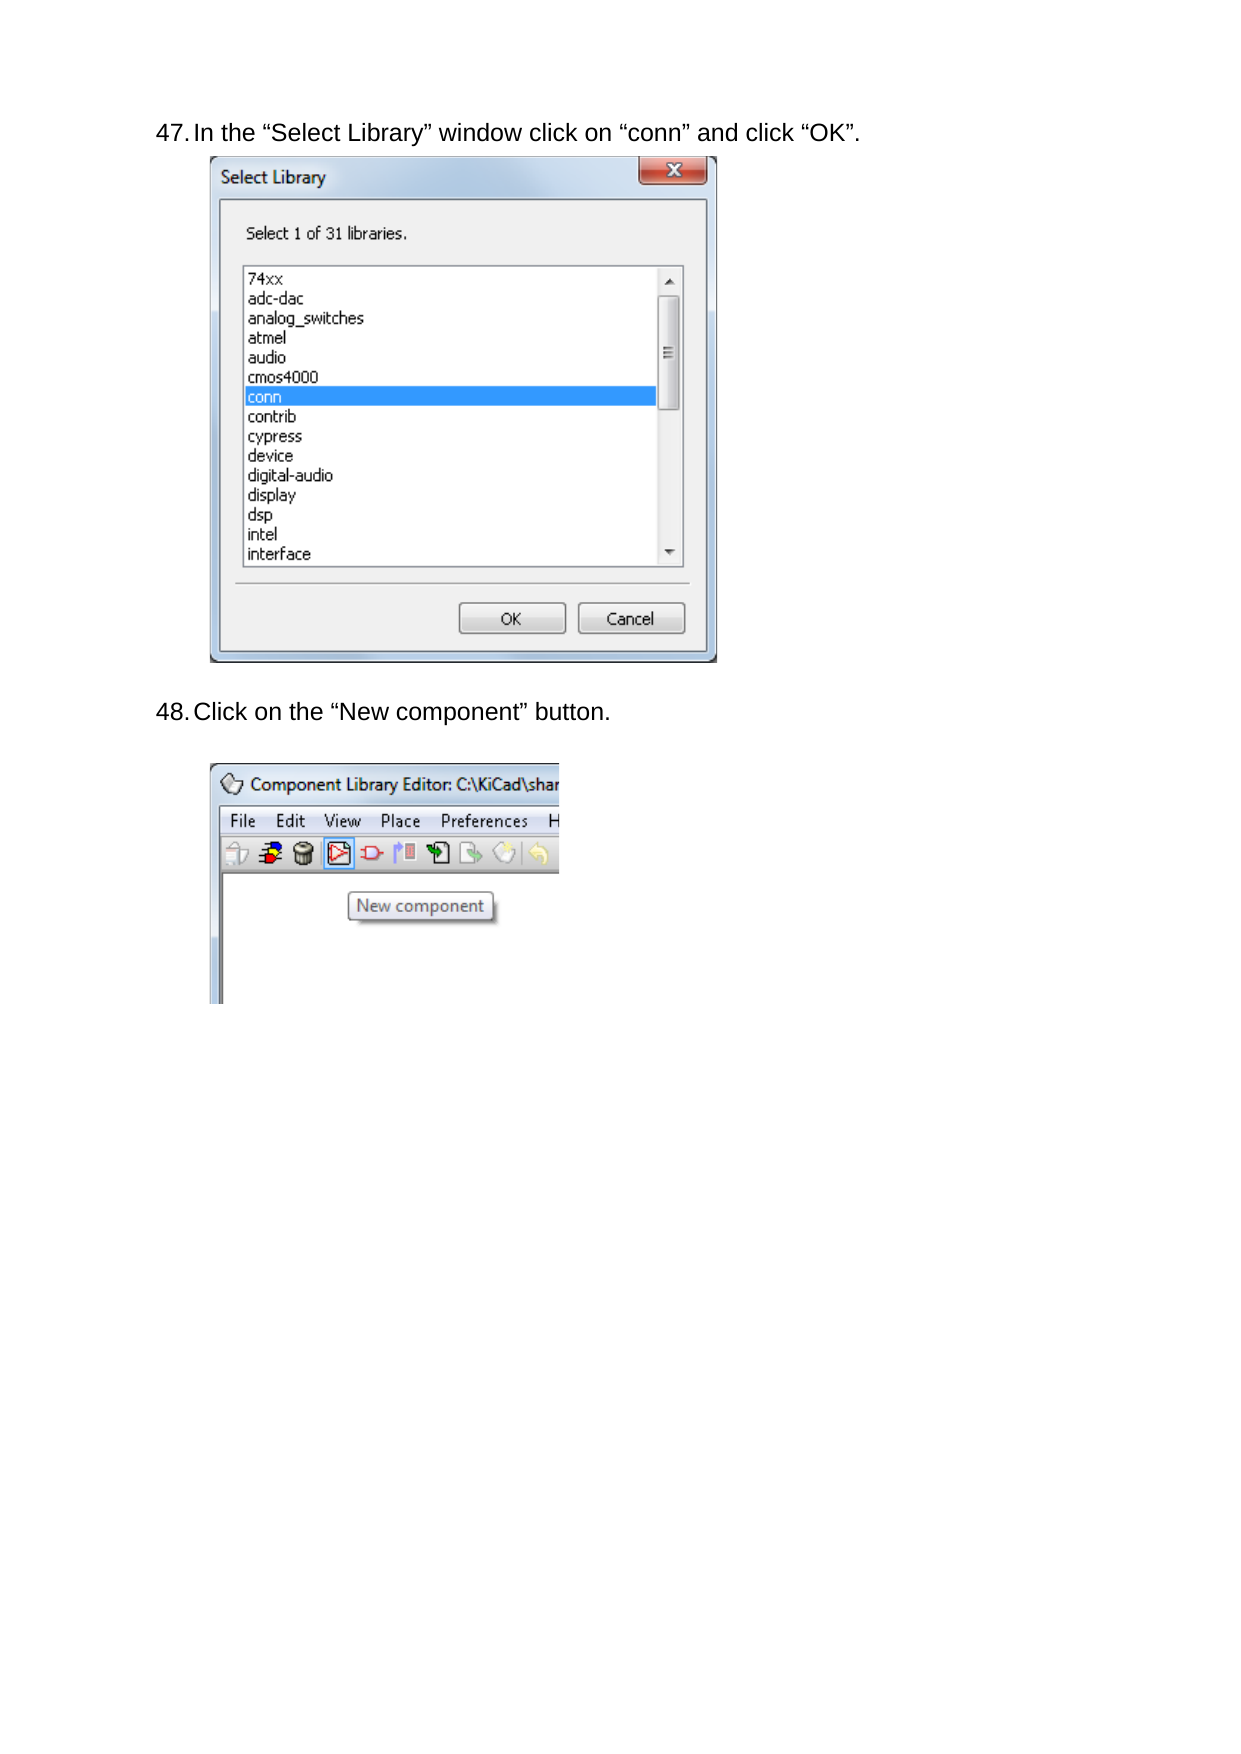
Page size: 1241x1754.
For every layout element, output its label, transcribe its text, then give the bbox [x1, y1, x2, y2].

list In the “Select Library” window click on “conn” and click “OK”. [156, 118, 1122, 672]
list Click on the “New component” button. [156, 697, 1122, 1012]
picture [209, 156, 718, 663]
picture [209, 763, 560, 1004]
